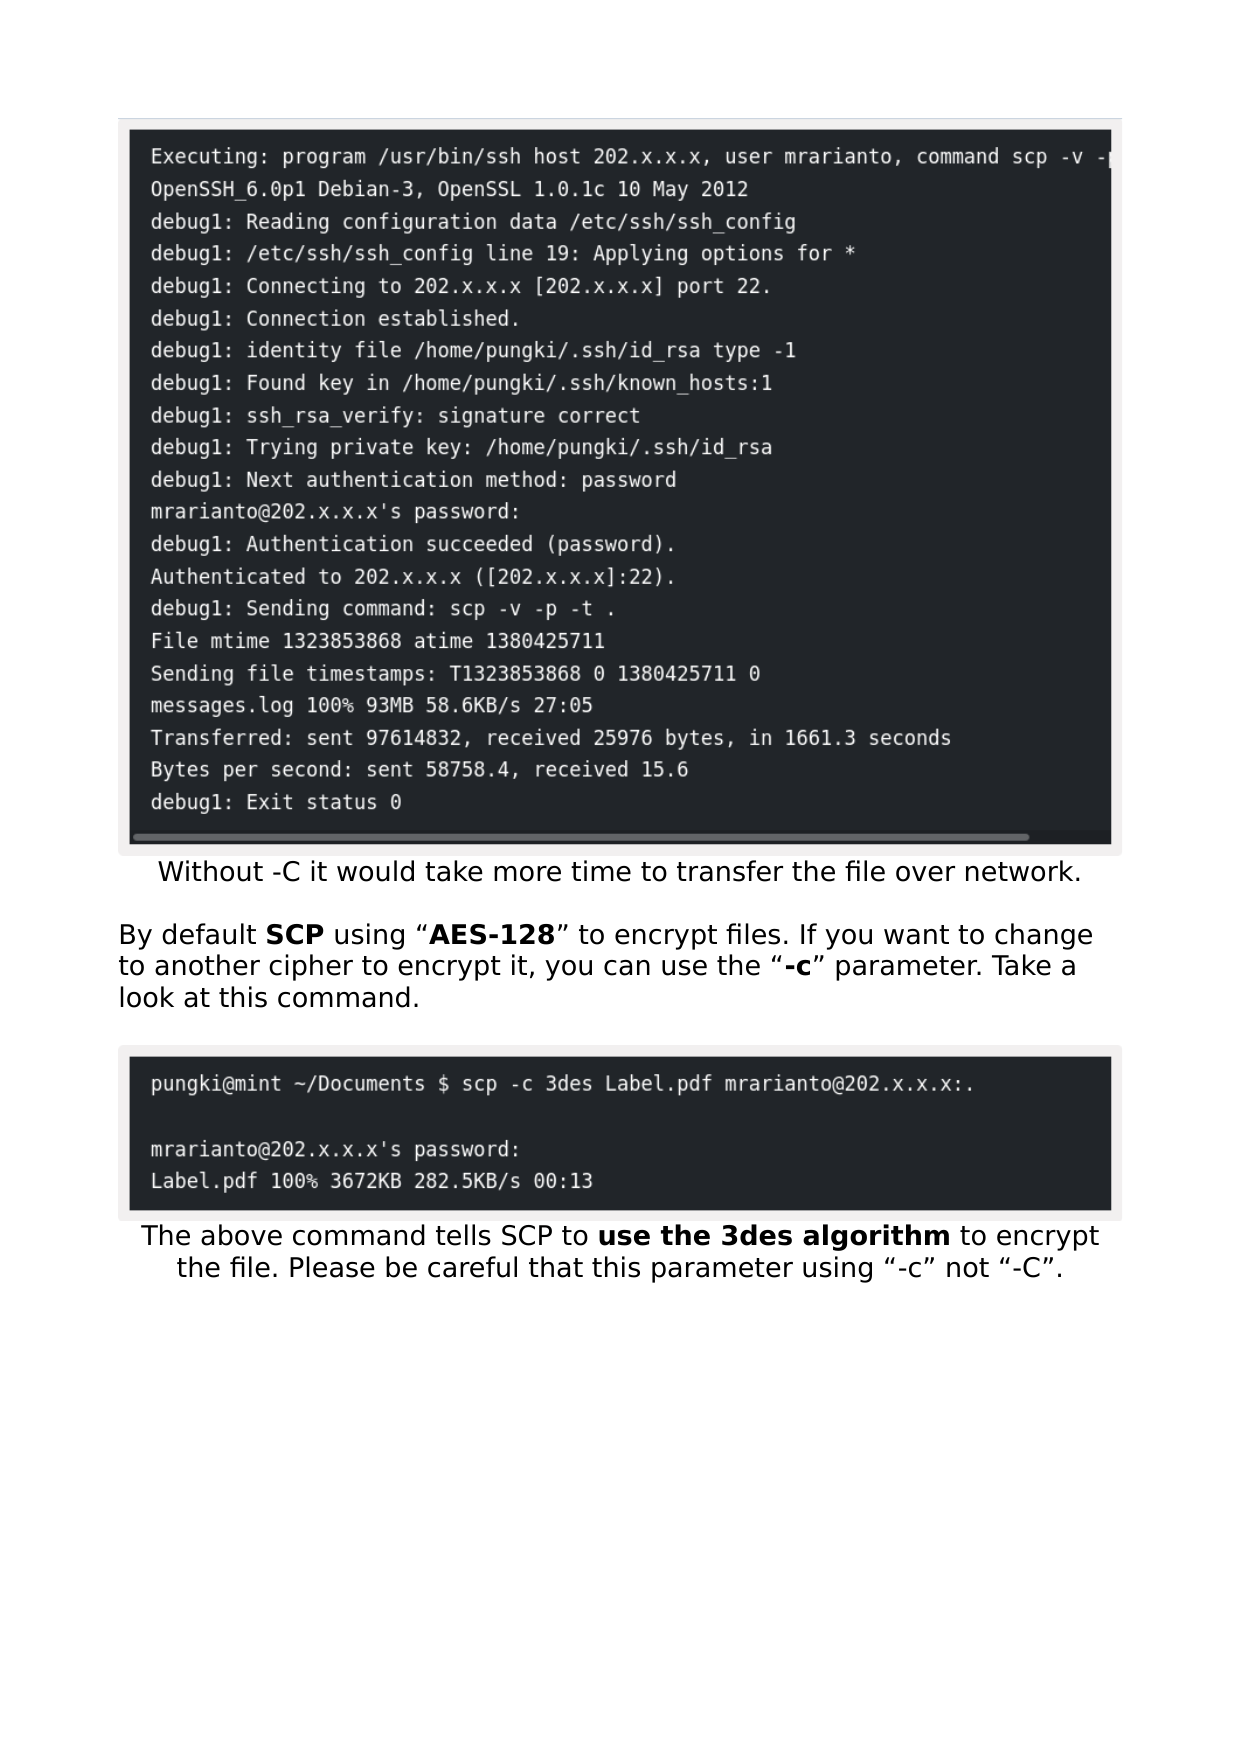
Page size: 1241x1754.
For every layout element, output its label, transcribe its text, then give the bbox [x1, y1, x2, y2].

text Without -C it would take more time to transfer the file over network. [118, 856, 1122, 887]
picture [118, 118, 1123, 856]
text By default SCP using “AES-128” to encrypt files. If you want to change to another cipher to encrypt it, you can use the “-c” parameter. Take a look at this command. [118, 919, 1122, 1014]
text The above command tells SCP to use the 3des algorithm to encrypt the file. Please be careful that this parameter using “-c” not “-C”. [118, 1221, 1122, 1283]
picture [118, 1045, 1123, 1221]
